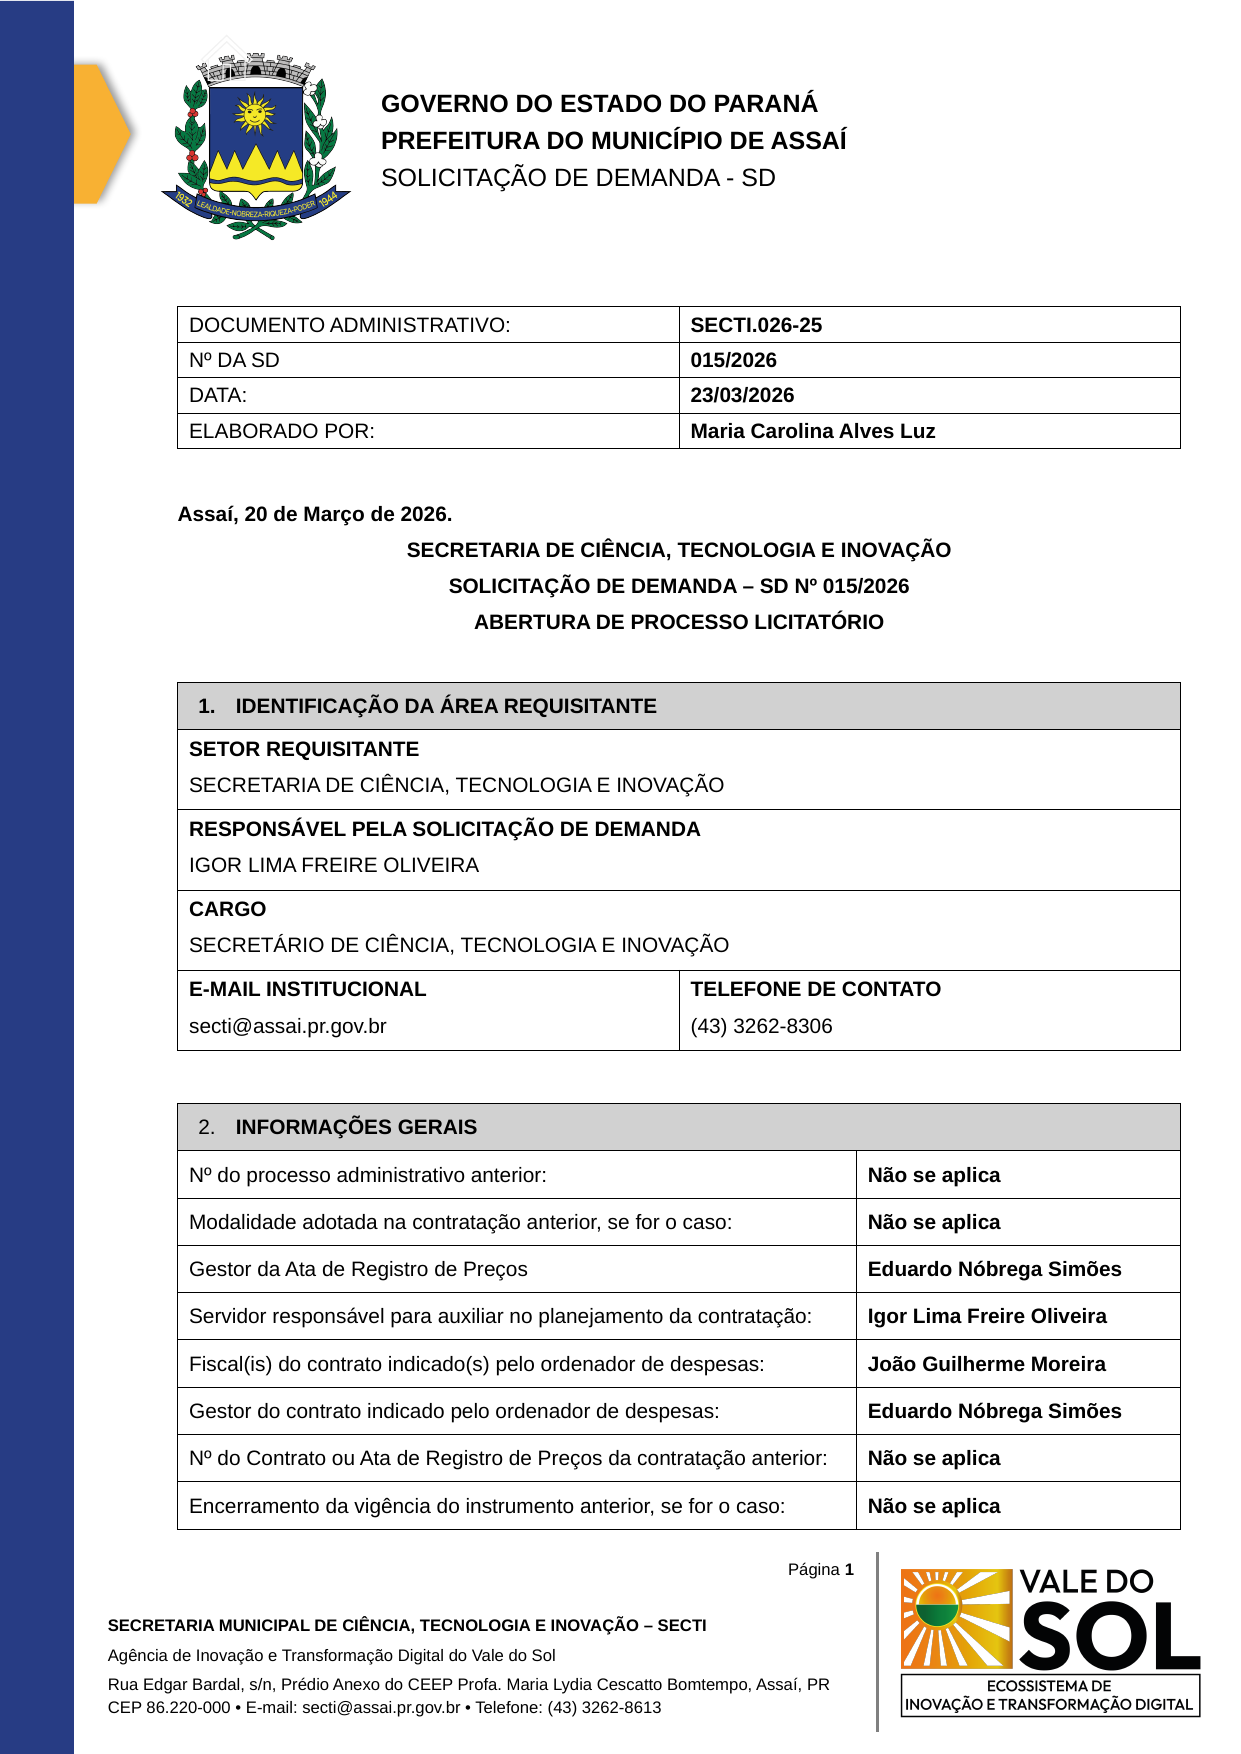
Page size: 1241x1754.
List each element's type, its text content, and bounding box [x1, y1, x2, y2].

picture [235, 47, 250, 61]
table_cell Eduardo Nóbrega Simões [857, 1246, 1180, 1292]
table_cell Não se aplica [857, 1482, 1180, 1528]
table_cell SETOR REQUISITANTE SECRETARIA DE CIÊNCIA, TECNOLOGIA E INOVAÇÃO [178, 730, 1180, 809]
table_cell Modalidade adotada na contratação anterior, se for o caso: [178, 1199, 856, 1245]
table_header INFORMAÇÕES GERAIS [178, 1104, 1180, 1150]
picture [158, 47, 354, 246]
table_cell CARGO SECRETÁRIO DE CIÊNCIA, TECNOLOGIA E INOVAÇÃO [178, 891, 1180, 970]
table_cell Encerramento da vigência do instrumento anterior, se for o caso: [178, 1482, 856, 1528]
text SOLICITAÇÃO DE DEMANDA – SD Nº 015/2026 [177, 574, 1181, 598]
table_cell Não se aplica [857, 1151, 1180, 1197]
text ABERTURA DE PROCESSO LICITATÓRIO [177, 610, 1181, 634]
table_cell Não se aplica [857, 1435, 1180, 1481]
table_cell TELEFONE DE CONTATO (43) 3262-8306 [680, 971, 1180, 1050]
table_cell Não se aplica [857, 1199, 1180, 1245]
text Assaí, 20 de Março de 2026. [177, 502, 1181, 526]
table_cell Gestor da Ata de Registro de Preços [178, 1246, 856, 1292]
table_header IDENTIFICAÇÃO DA ÁREA REQUISITANTE [178, 683, 1180, 729]
table_cell RESPONSÁVEL PELA SOLICITAÇÃO DE DEMANDA IGOR LIMA FREIRE OLIVEIRA [178, 810, 1180, 889]
picture [209, 47, 244, 79]
table_cell Gestor do contrato indicado pelo ordenador de despesas: [178, 1388, 856, 1434]
table_cell Nº do processo administrativo anterior: [178, 1151, 856, 1197]
table_cell Nº do Contrato ou Ata de Registro de Preços da contratação anterior: [178, 1435, 856, 1481]
text SECRETARIA DE CIÊNCIA, TECNOLOGIA E INOVAÇÃO [177, 538, 1181, 562]
table_cell Eduardo Nóbrega Simões [857, 1388, 1180, 1434]
table_cell João Guilherme Moreira [857, 1340, 1180, 1387]
picture [894, 1563, 1206, 1726]
table_cell E-MAIL INSTITUCIONAL secti@assai.pr.gov.br [178, 971, 679, 1050]
table_cell Servidor responsável para auxiliar no planejamento da contratação: [178, 1293, 856, 1339]
table_cell Fiscal(is) do contrato indicado(s) pelo ordenador de despesas: [178, 1340, 856, 1387]
picture [203, 47, 219, 61]
table_cell Igor Lima Freire Oliveira [857, 1293, 1180, 1339]
